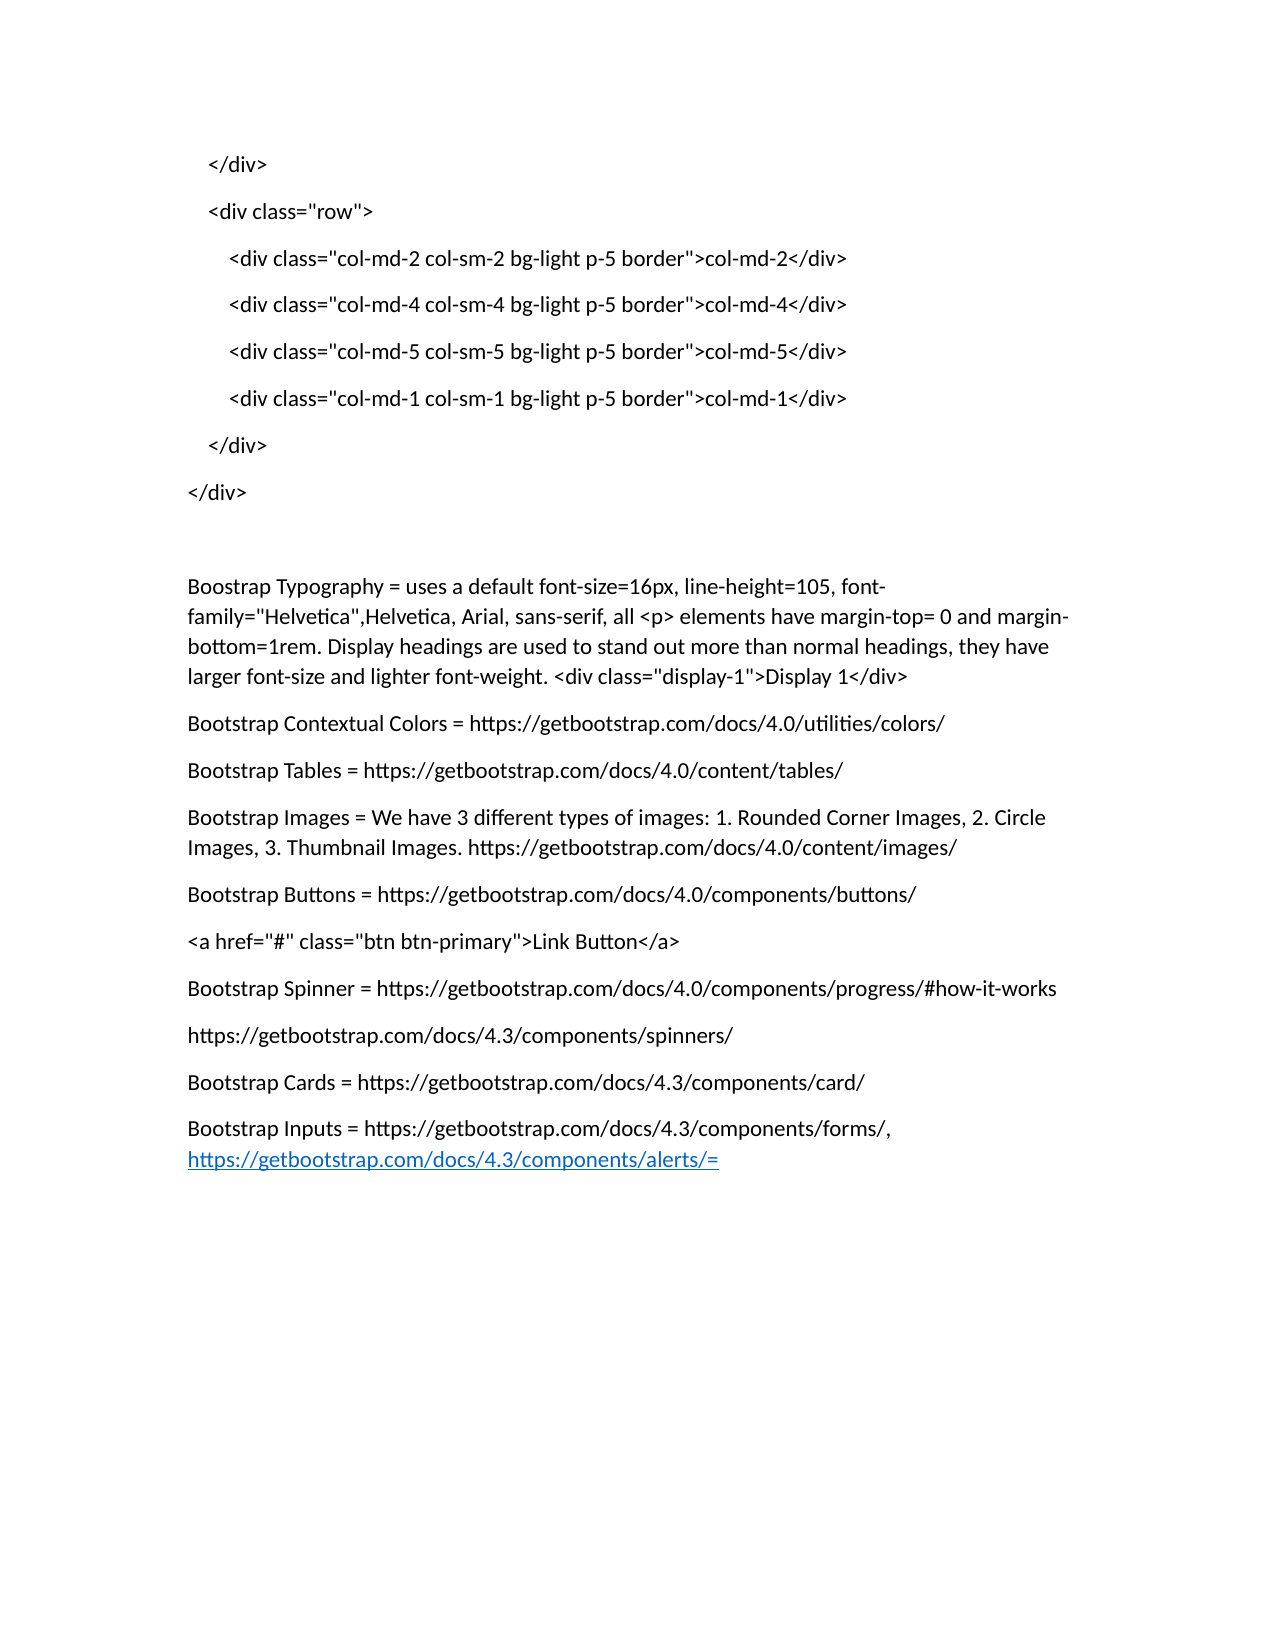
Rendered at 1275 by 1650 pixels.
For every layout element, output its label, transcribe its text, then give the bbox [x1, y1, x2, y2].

text <div class="row"> [187, 197, 1087, 225]
text Bootstrap Buttons = https://getbootstrap.com/docs/4.0/components/buttons/ [187, 880, 1087, 908]
text Bootstrap Spinner = https://getbootstrap.com/docs/4.0/components/progress/#how-it-works [187, 974, 1087, 1002]
text </div> [187, 150, 1087, 178]
text </div> [187, 478, 1087, 506]
text <a href="#" class="btn btn-primary">Link Button</a> [187, 927, 1087, 955]
text Bootstrap Tables = https://getbootstrap.com/docs/4.0/content/tables/ [187, 756, 1087, 784]
text <div class="col-md-4 col-sm-4 bg-light p-5 border">col-md-4</div> [187, 291, 1087, 319]
text <div class="col-md-2 col-sm-2 bg-light p-5 border">col-md-2</div> [187, 244, 1087, 272]
text Bootstrap Cards = https://getbootstrap.com/docs/4.3/components/card/ [187, 1068, 1087, 1096]
text </div> [187, 431, 1087, 459]
text <div class="col-md-1 col-sm-1 bg-light p-5 border">col-md-1</div> [187, 384, 1087, 412]
text Boostrap Typography = uses a default font-size=16px, line-height=105, font-family="Helvetica",Helvetica, Arial, sans-serif, all <p> elements have margin-top= 0 and margin-bottom=1rem. Display headings are used to stand out more than normal headings, they have larger font-size and lighter font-weight. <div class="display-1">Display 1</div> [187, 572, 1087, 691]
text Bootstrap Inputs = https://getbootstrap.com/docs/4.3/components/forms/, https://getbootstrap.com/docs/4.3/components/alerts/= [187, 1114, 1087, 1173]
text Bootstrap Images = We have 3 different types of images: 1. Rounded Corner Images, 2. Circle Images, 3. Thumbnail Images. https://getbootstrap.com/docs/4.0/content/images/ [187, 803, 1087, 861]
text <div class="col-md-5 col-sm-5 bg-light p-5 border">col-md-5</div> [187, 337, 1087, 366]
text https://getbootstrap.com/docs/4.3/components/spinners/ [187, 1021, 1087, 1049]
text Bootstrap Contextual Colors = https://getbootstrap.com/docs/4.0/utilities/colors/ [187, 709, 1087, 737]
